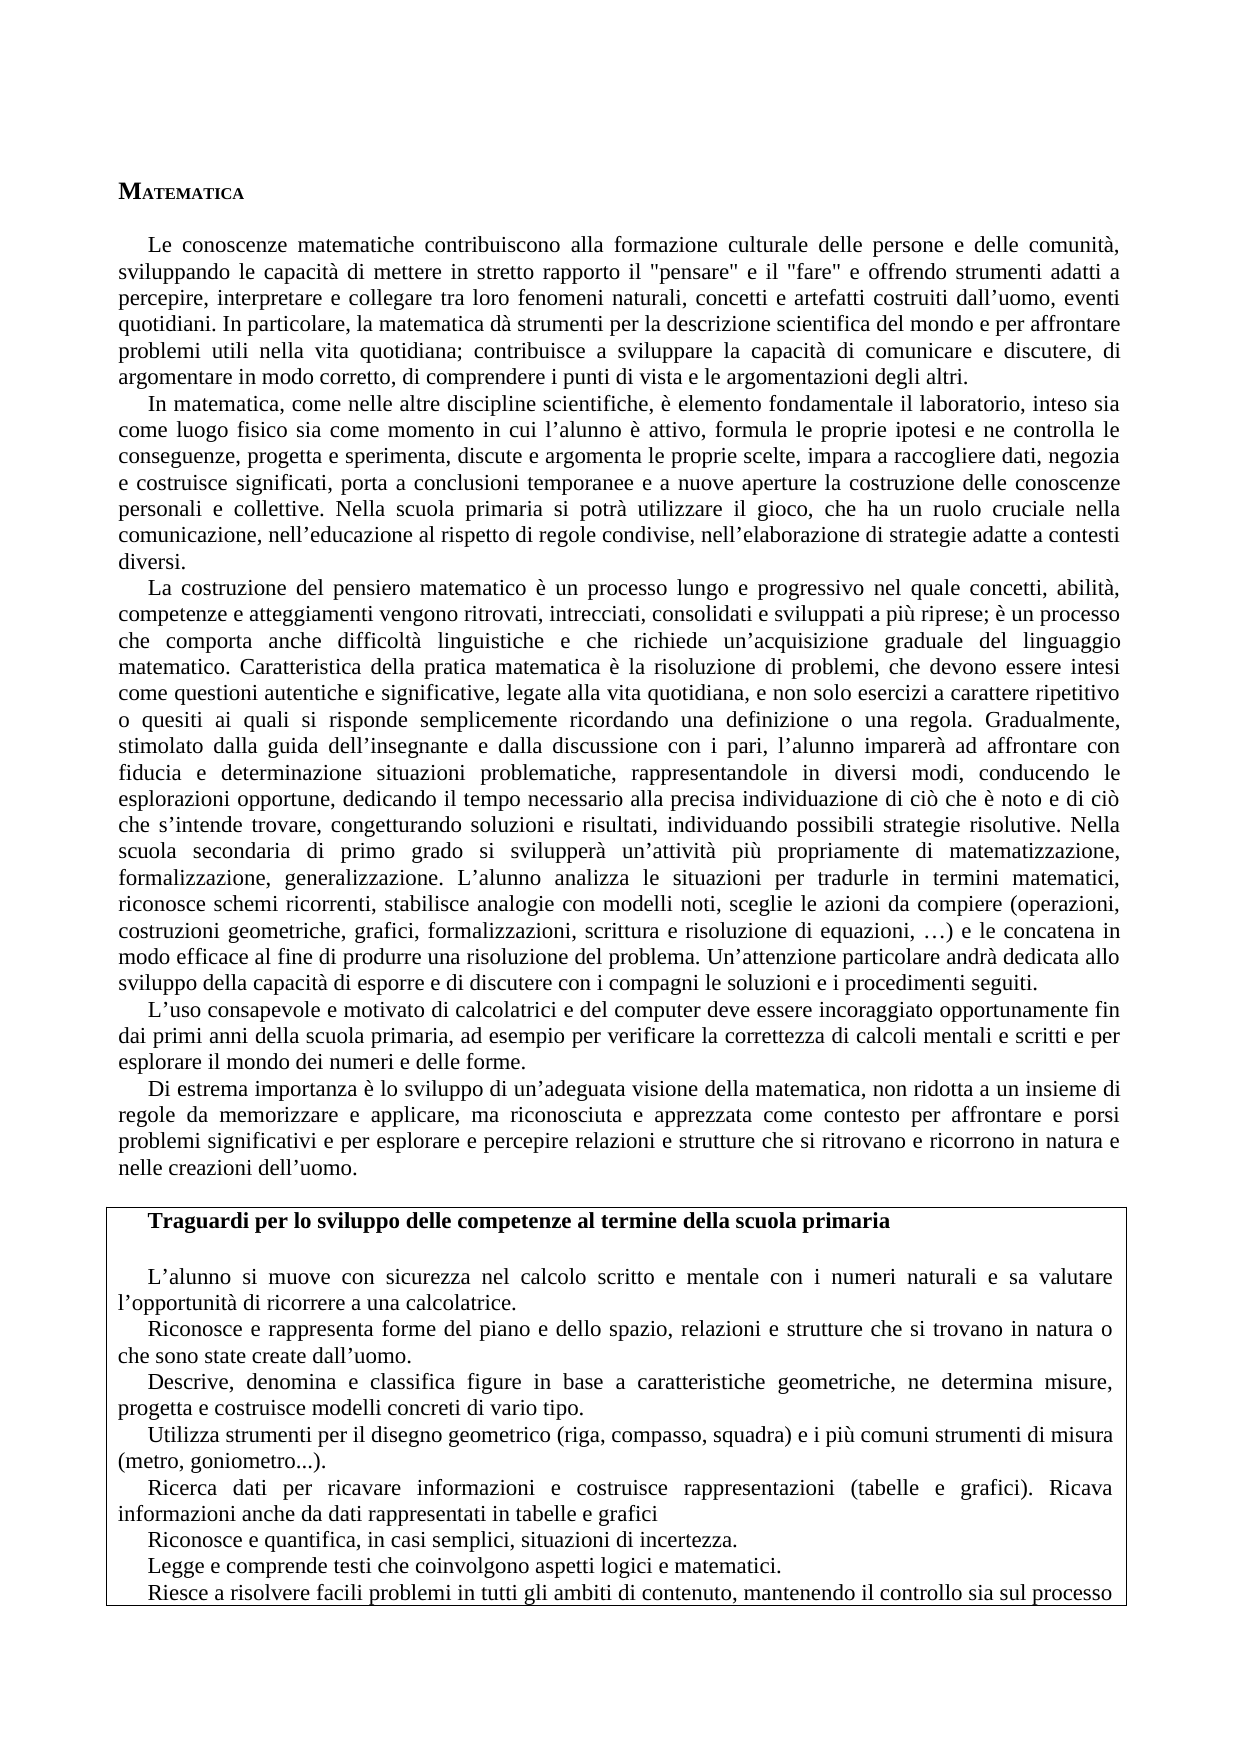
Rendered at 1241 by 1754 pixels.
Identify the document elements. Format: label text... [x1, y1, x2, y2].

table_header Traguardi per lo sviluppo delle competenze al termine della scuola primaria L’alunno si muove con sicurezza nel calcolo scritto e mentale con i numeri naturali e sa valutare l’opportunità di ricorrere a una calcolatrice. Riconosce e rappresenta forme del piano e dello spazio, relazioni e strutture che si trovano in natura o che sono state create dall’uomo. Descrive, denomina e classifica figure in base a caratteristiche geometriche, ne determina misure, progetta e costruisce modelli concreti di vario tipo. Utilizza strumenti per il disegno geometrico (riga, compasso, squadra) e i più comuni strumenti di misura (metro, goniometro...). Ricerca dati per ricavare informazioni e costruisce rappresentazioni (tabelle e grafici). Ricava informazioni anche da dati rappresentati in tabelle e grafici Riconosce e quantifica, in casi semplici, situazioni di incertezza. Legge e comprende testi che coinvolgono aspetti logici e matematici. Riesce a risolvere facili problemi in tutti gli ambiti di contenuto, mantenendo il controllo sia sul processo [107, 1208, 1126, 1605]
text L’uso consapevole e motivato di calcolatrici e del computer deve essere incoraggiato opportunamente fin dai primi anni della scuola primaria, ad esempio per verificare la correttezza di calcoli mentali e scritti e per esplorare il mondo dei numeri e delle forme. [118, 996, 1122, 1075]
text La costruzione del pensiero matematico è un processo lungo e progressivo nel quale concetti, abilità, competenze e atteggiamenti vengono ritrovati, intrecciati, consolidati e sviluppati a più riprese; è un processo che comporta anche difficoltà linguistiche e che richiede un’acquisizione graduale del linguaggio matematico. Caratteristica della pratica matematica è la risoluzione di problemi, che devono essere intesi come questioni autentiche e significative, legate alla vita quotidiana, e non solo esercizi a carattere ripetitivo o quesiti ai quali si risponde semplicemente ricordando una definizione o una regola. Gradualmente, stimolato dalla guida dell’insegnante e dalla discussione con i pari, l’alunno imparerà ad affrontare con fiducia e determinazione situazioni problematiche, rappresentandole in diversi modi, conducendo le esplorazioni opportune, dedicando il tempo necessario alla precisa individuazione di ciò che è noto e di ciò che s’intende trovare, congetturando soluzioni e risultati, individuando possibili strategie risolutive. Nella scuola secondaria di primo grado si svilupperà un’attività più propriamente di matematizzazione, formalizzazione, generalizzazione. L’alunno analizza le situazioni per tradurle in termini matematici, riconosce schemi ricorrenti, stabilisce analogie con modelli noti, sceglie le azioni da compiere (operazioni, costruzioni geometriche, grafici, formalizzazioni, scrittura e risoluzione di equazioni, …) e le concatena in modo efficace al fine di produrre una risoluzione del problema. Un’attenzione particolare andrà dedicata allo sviluppo della capacità di esporre e di discutere con i compagni le soluzioni e i procedimenti seguiti. [118, 574, 1122, 996]
text Le conoscenze matematiche contribuiscono alla formazione culturale delle persone e delle comunità, sviluppando le capacità di mettere in stretto rapporto il "pensare" e il "fare" e offrendo strumenti adatti a percepire, interpretare e collegare tra loro fenomeni naturali, concetti e artefatti costruiti dall’uomo, eventi quotidiani. In particolare, la matematica dà strumenti per la descrizione scientifica del mondo e per affrontare problemi utili nella vita quotidiana; contribuisce a sviluppare la capacità di comunicare e discutere, di argomentare in modo corretto, di comprendere i punti di vista e le argomentazioni degli altri. [118, 231, 1122, 389]
text Di estrema importanza è lo sviluppo di un’adeguata visione della matematica, non ridotta a un insieme di regole da memorizzare e applicare, ma riconosciuta e apprezzata come contesto per affrontare e porsi problemi significativi e per esplorare e percepire relazioni e strutture che si ritrovano e ricorrono in natura e nelle creazioni dell’uomo. [118, 1075, 1122, 1180]
subtitle Matematica [118, 176, 1122, 205]
text In matematica, come nelle altre discipline scientifiche, è elemento fondamentale il laboratorio, inteso sia come luogo fisico sia come momento in cui l’alunno è attivo, formula le proprie ipotesi e ne controlla le conseguenze, progetta e sperimenta, discute e argomenta le proprie scelte, impara a raccogliere dati, negozia e costruisce significati, porta a conclusioni temporanee e a nuove aperture la costruzione delle conoscenze personali e collettive. Nella scuola primaria si potrà utilizzare il gioco, che ha un ruolo cruciale nella comunicazione, nell’educazione al rispetto di regole condivise, nell’elaborazione di strategie adatte a contesti diversi. [118, 389, 1122, 574]
